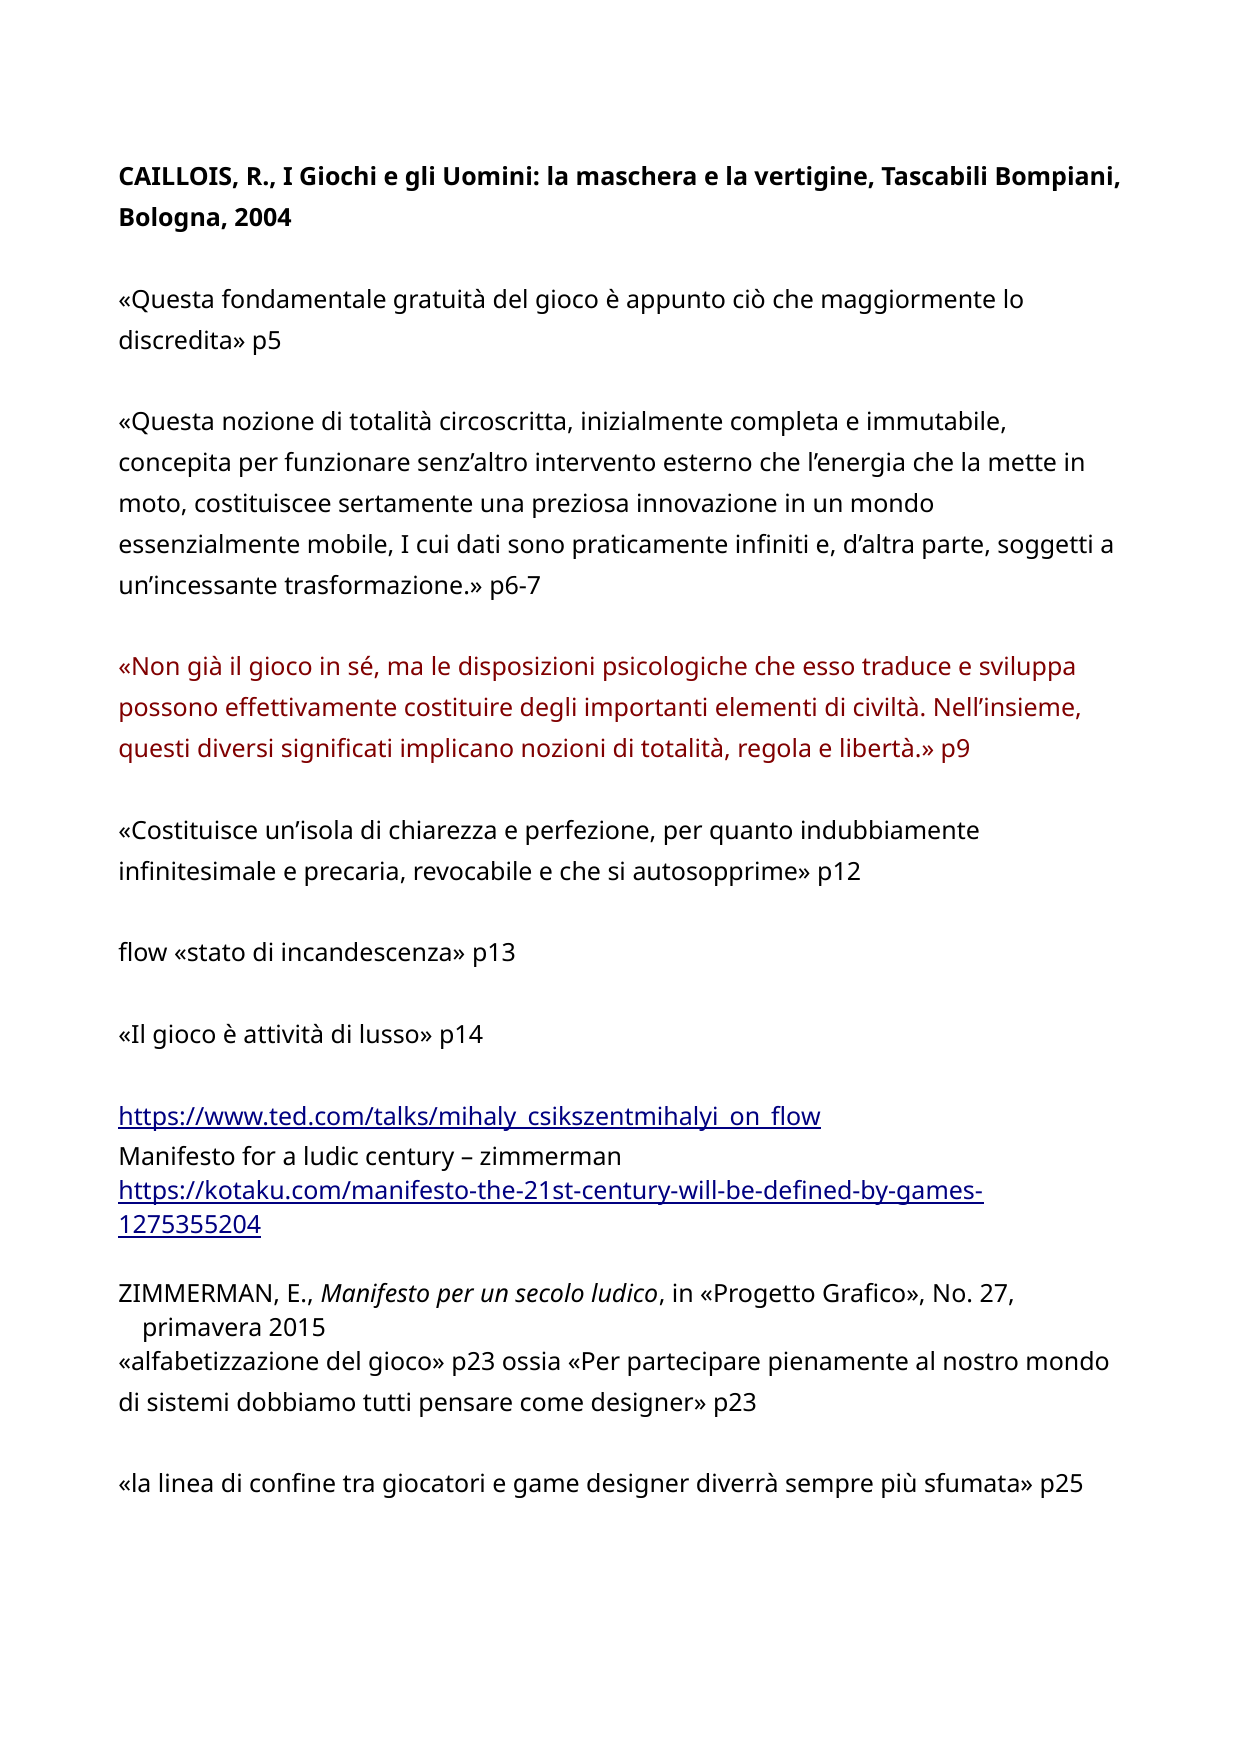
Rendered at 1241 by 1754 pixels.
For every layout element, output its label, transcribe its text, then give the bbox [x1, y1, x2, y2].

text CAILLOIS, R., I Giochi e gli Uomini: la maschera e la vertigine, Tascabili Bompiani, Bologna, 2004 [118, 159, 1122, 234]
text «alfabetizzazione del gioco» p23 ossia «Per partecipare pienamente al nostro mondo di sistemi dobbiamo tutti pensare come designer» p23 [118, 1343, 1122, 1418]
text Manifesto for a ludic century – zimmerman [118, 1139, 1122, 1173]
text «Questa nozione di totalità circoscritta, inizialmente completa e immutabile, concepita per funzionare senz’altro intervento esterno che l’energia che la mette in moto, costituiscee sertamente una preziosa innovazione in un mondo essenzialmente mobile, I cui dati sono praticamente infiniti e, d’altra parte, soggetti a un’incessante trasformazione.» p6-7 [118, 404, 1122, 601]
text «Il gioco è attività di lusso» p14 [118, 1016, 1122, 1051]
text «Questa fondamentale gratuità del gioco è appunto ciò che maggiormente lo discredita» p5 [118, 281, 1122, 356]
text ZIMMERMAN, E., Manifesto per un secolo ludico, in «Progetto Grafico», No. 27, primavera 2015 [118, 1275, 1122, 1343]
text https://kotaku.com/manifesto-the-21st-century-will-be-defined-by-games-1275355204 [118, 1173, 1122, 1241]
text https://www.ted.com/talks/mihaly_csikszentmihalyi_on_flow [118, 1098, 1122, 1132]
text «la linea di confine tra giocatori e game designer diverrà sempre più sfumata» p25 [118, 1466, 1122, 1500]
text flow «stato di incandescenza» p13 [118, 935, 1122, 969]
text «Non già il gioco in sé, ma le disposizioni psicologiche che esso traduce e sviluppa possono effettivamente costituire degli importanti elementi di civiltà. Nell’insieme, questi diversi significati implicano nozioni di totalità, regola e libertà.» p9 [118, 649, 1122, 765]
text «Costituisce un’isola di chiarezza e perfezione, per quanto indubbiamente infinitesimale e precaria, revocabile e che si autosopprime» p12 [118, 812, 1122, 887]
